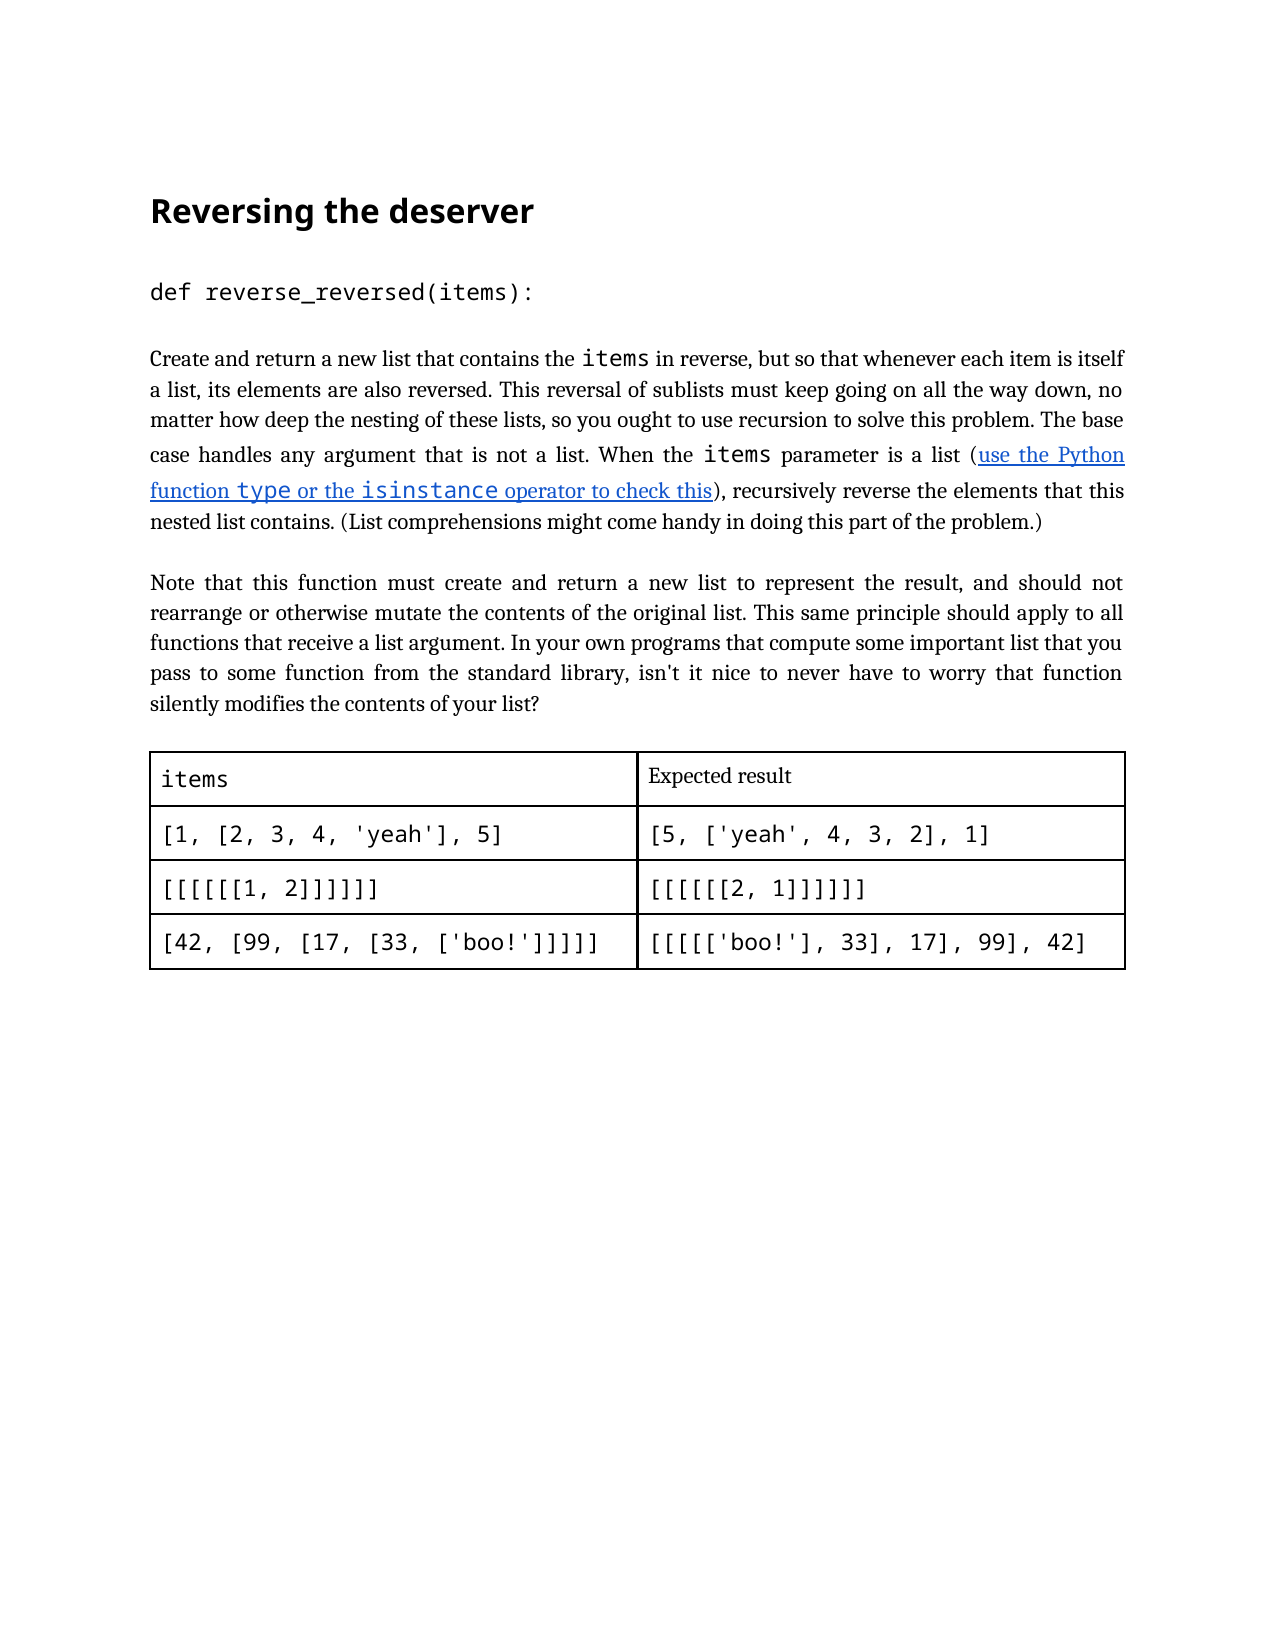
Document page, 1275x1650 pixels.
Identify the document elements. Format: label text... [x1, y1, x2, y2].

table_cell [5, ['yeah', 4, 3, 2], 1] [639, 807, 1124, 859]
subtitle Reversing the deserver [150, 187, 1125, 233]
table_header items [151, 753, 636, 805]
table_header Expected result [639, 753, 1124, 805]
table_cell [[[[[[1, 2]]]]]] [151, 861, 636, 913]
table_cell [1, [2, 3, 4, 'yeah'], 5] [151, 807, 636, 859]
table_cell [[[[['boo!'], 33], 17], 99], 42] [639, 915, 1124, 967]
text Create and return a new list that contains the items in reverse, but so that whenever each item is itself a list, its elements are also reversed. This reversal of sublists must keep going on all the way down, no matter how deep the nesting of these lists, so you ought to use recursion to solve this problem. The base case handles any argument that is not a list. When the items parameter is a list (use the Python function type or the isinstance operator to check this), recursively reverse the elements that this nested list contains. (List comprehensions might come handy in doing this part of the problem.) [150, 342, 1125, 536]
text Note that this function must create and return a new list to represent the result, and should not rearrange or otherwise mutate the contents of the original list. This same principle should apply to all functions that receive a list argument. In your own programs that compute some important list that you pass to some function from the standard library, isn't it nice to never have to worry that function silently modifies the contents of your list? [150, 569, 1125, 717]
text def reverse_reversed(items): [150, 276, 1125, 307]
table_cell [[[[[[2, 1]]]]]] [639, 861, 1124, 913]
table_cell [42, [99, [17, [33, ['boo!']]]]] [151, 915, 636, 967]
